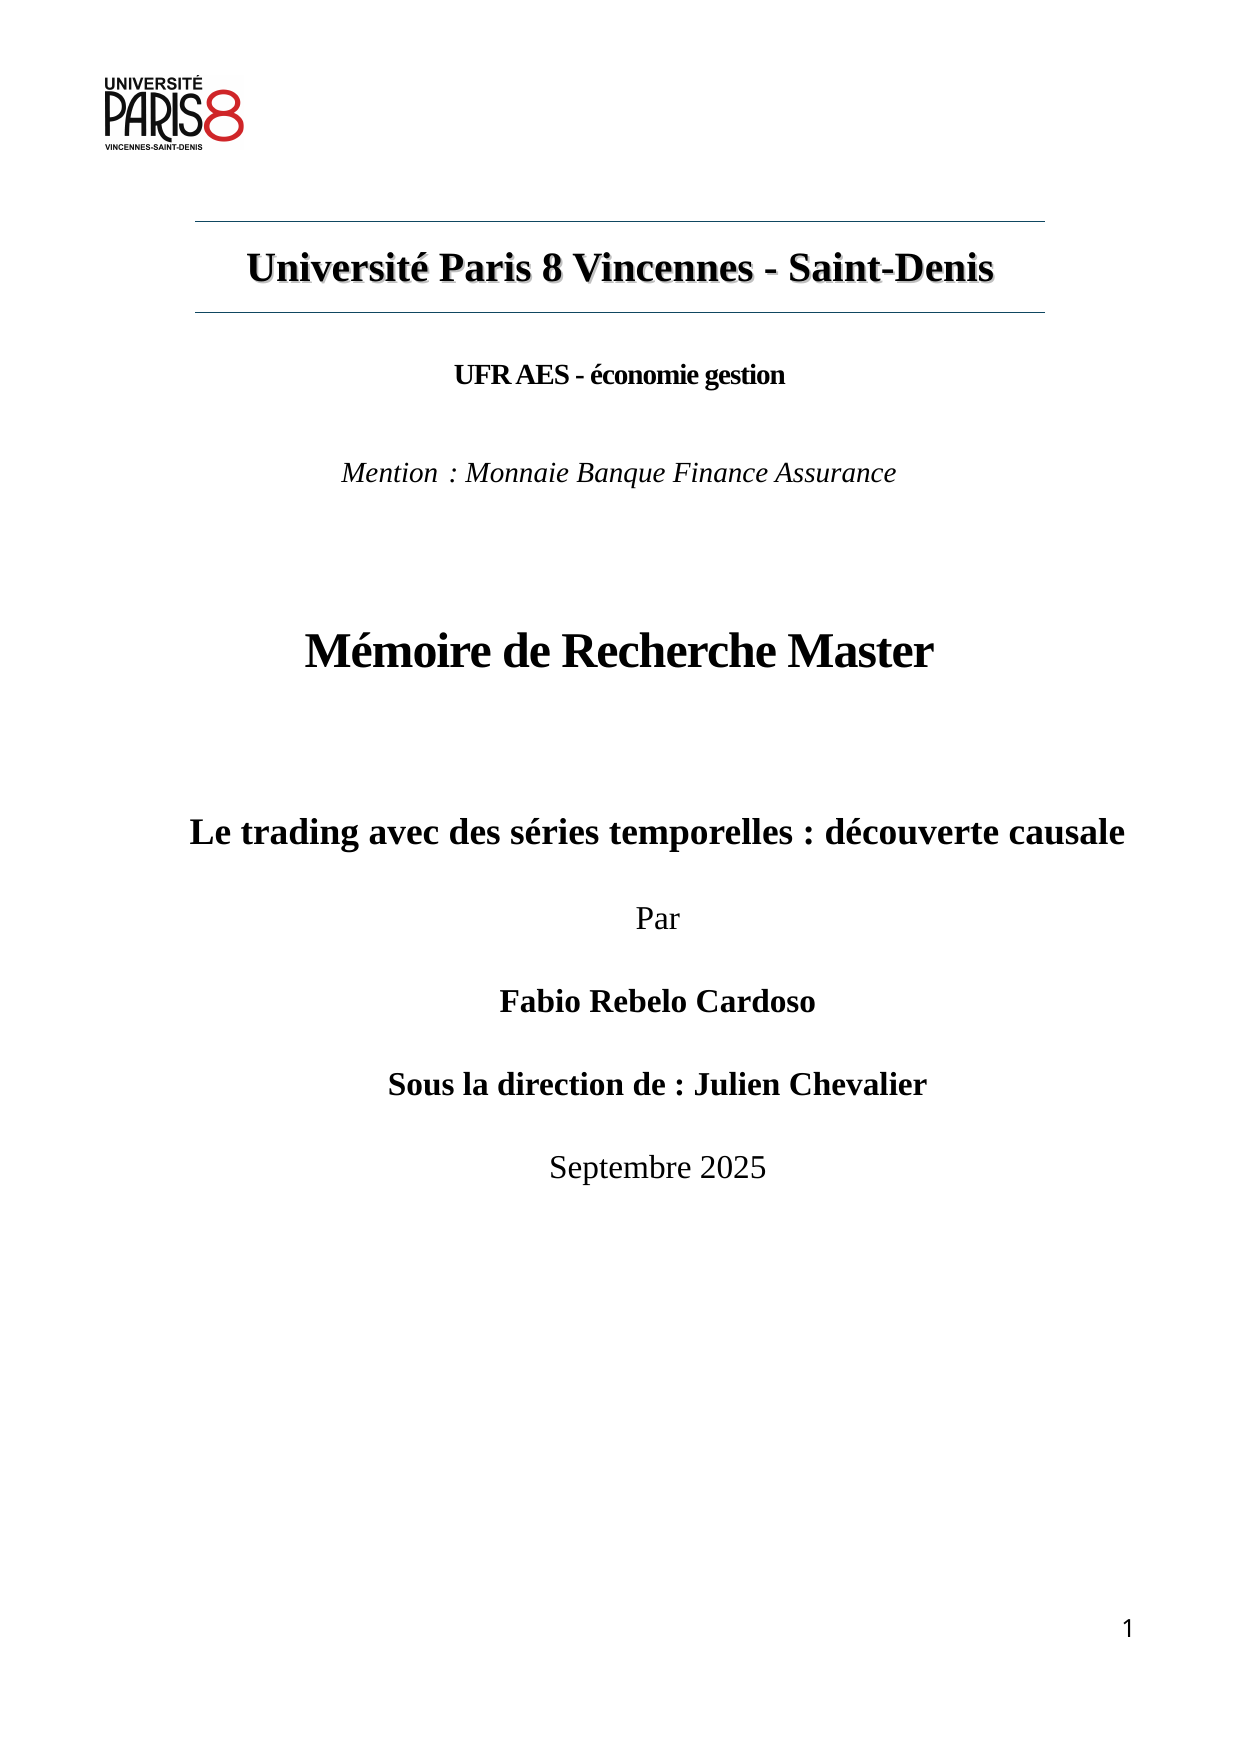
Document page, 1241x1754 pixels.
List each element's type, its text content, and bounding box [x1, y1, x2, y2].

list Le trading avec des séries temporelles : découverte causale [180, 809, 1135, 852]
text Mention : Monnaie Banque Finance Assurance [105, 455, 1135, 488]
list Par [180, 898, 1135, 936]
list Sous la direction de : Julien Chevalier [180, 1064, 1135, 1103]
list Fabio Rebelo Cardoso [180, 981, 1135, 1019]
list Septembre 2025 [180, 1148, 1135, 1186]
text UFR AES - économie gestion [105, 357, 1135, 391]
text Mémoire de Recherche Master [105, 621, 1135, 679]
text Université Paris 8 Vincennes - Saint-Denis [195, 222, 1045, 312]
